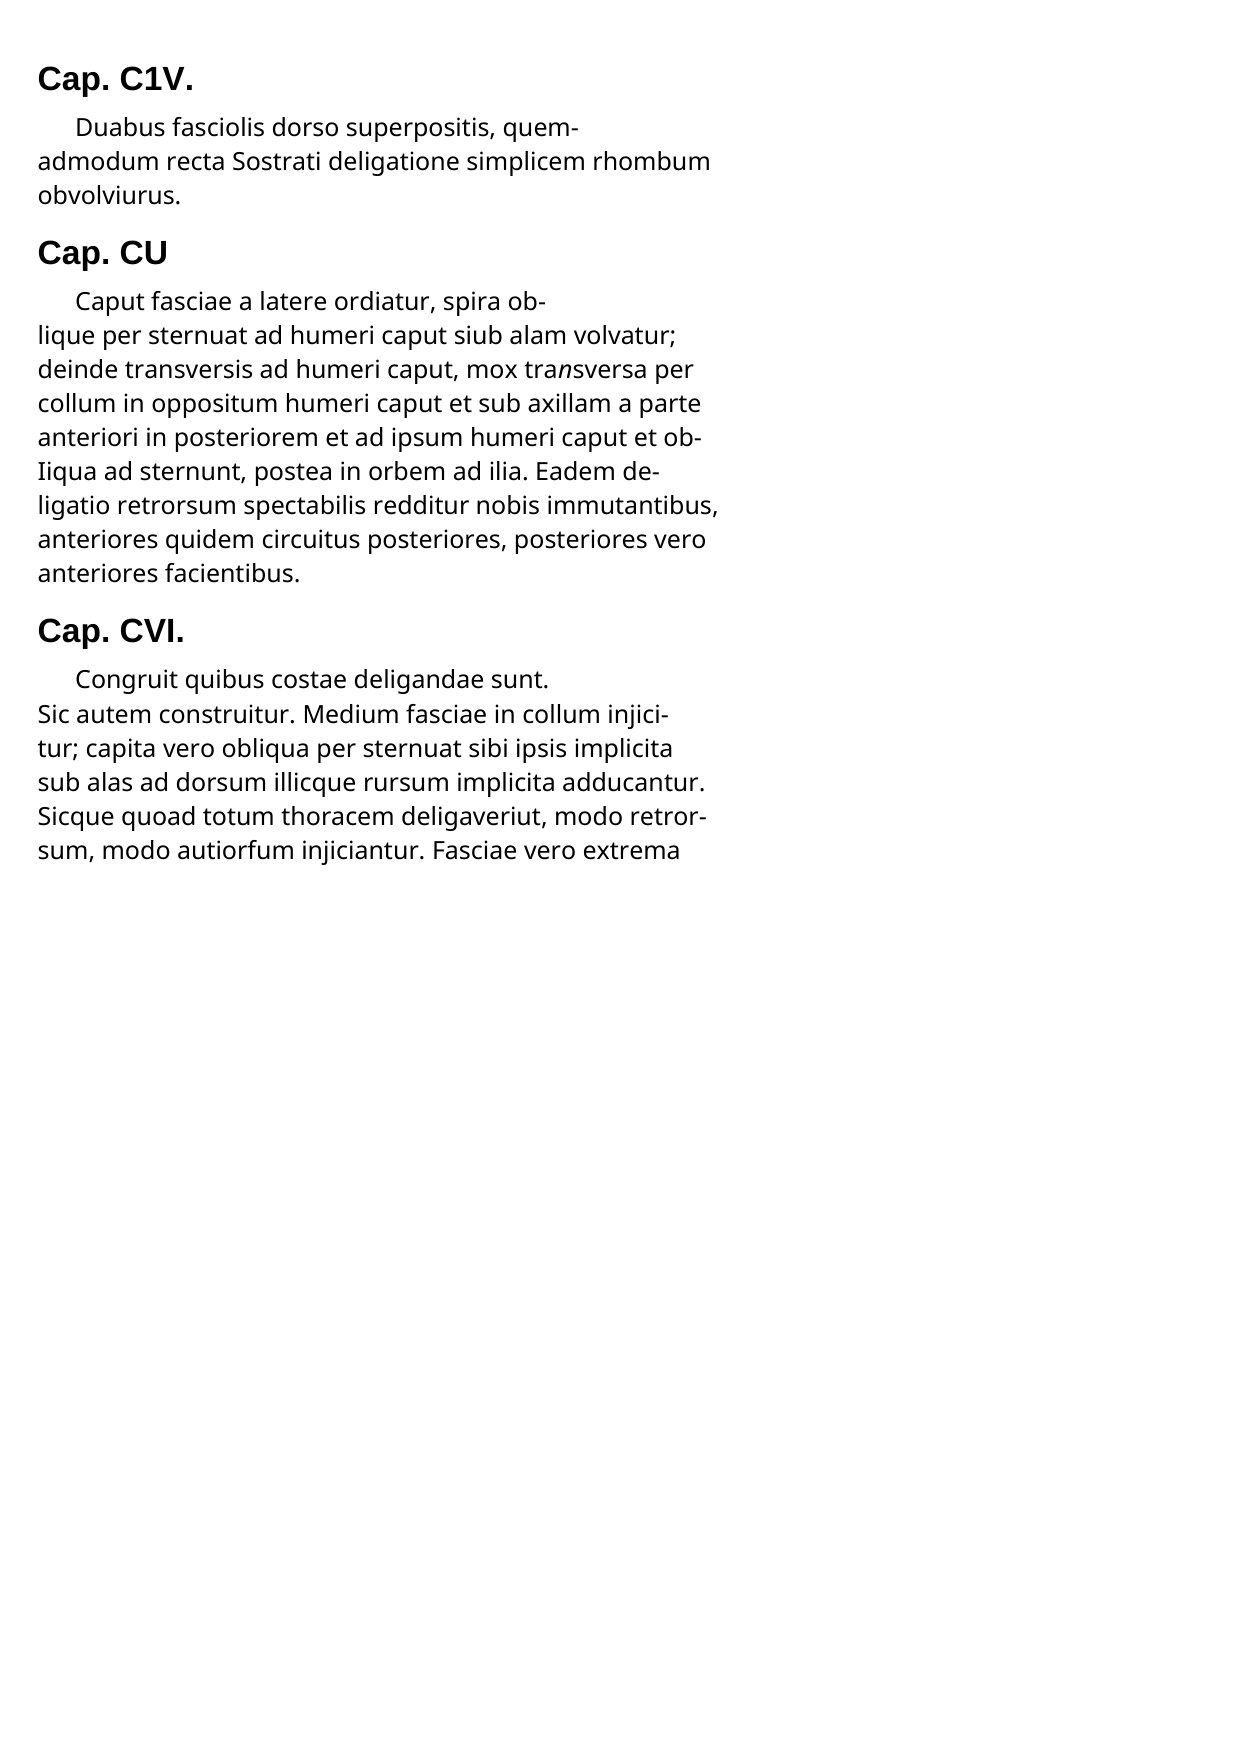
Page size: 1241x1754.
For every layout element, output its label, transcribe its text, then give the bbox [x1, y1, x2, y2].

text Congruit quibus costae deligandae sunt. Sic autem construitur. Medium fasciae in collum injici- tur; capita vero obliqua per sternuat sibi ipsis implicita sub alas ad dorsum illicque rursum implicita adducantur. Sicque quoad totum thoracem deligaveriut, modo retror- sum, modo autiorfum injiciantur. Fasciae vero extrema [37, 662, 1203, 867]
subtitle Cap. CVI. [37, 611, 1203, 650]
subtitle Cap. CU [37, 232, 1203, 271]
subtitle Cap. C1V. [37, 58, 1203, 97]
text Duabus fasciolis dorso superpositis, quem- admodum recta Sostrati deligatione simplicem rhombum obvolviurus. [37, 109, 1203, 212]
text Caput fasciae a latere ordiatur, spira ob- lique per sternuat ad humeri caput siub alam volvatur; deinde transversis ad humeri caput, mox transversa per collum in oppositum humeri caput et sub axillam a parte anteriori in posteriorem et ad ipsum humeri caput et ob- Iiqua ad sternunt, postea in orbem ad ilia. Eadem de- ligatio retrorsum spectabilis redditur nobis immutantibus, anteriores quidem circuitus posteriores, posteriores vero anteriores facientibus. [37, 284, 1203, 590]
